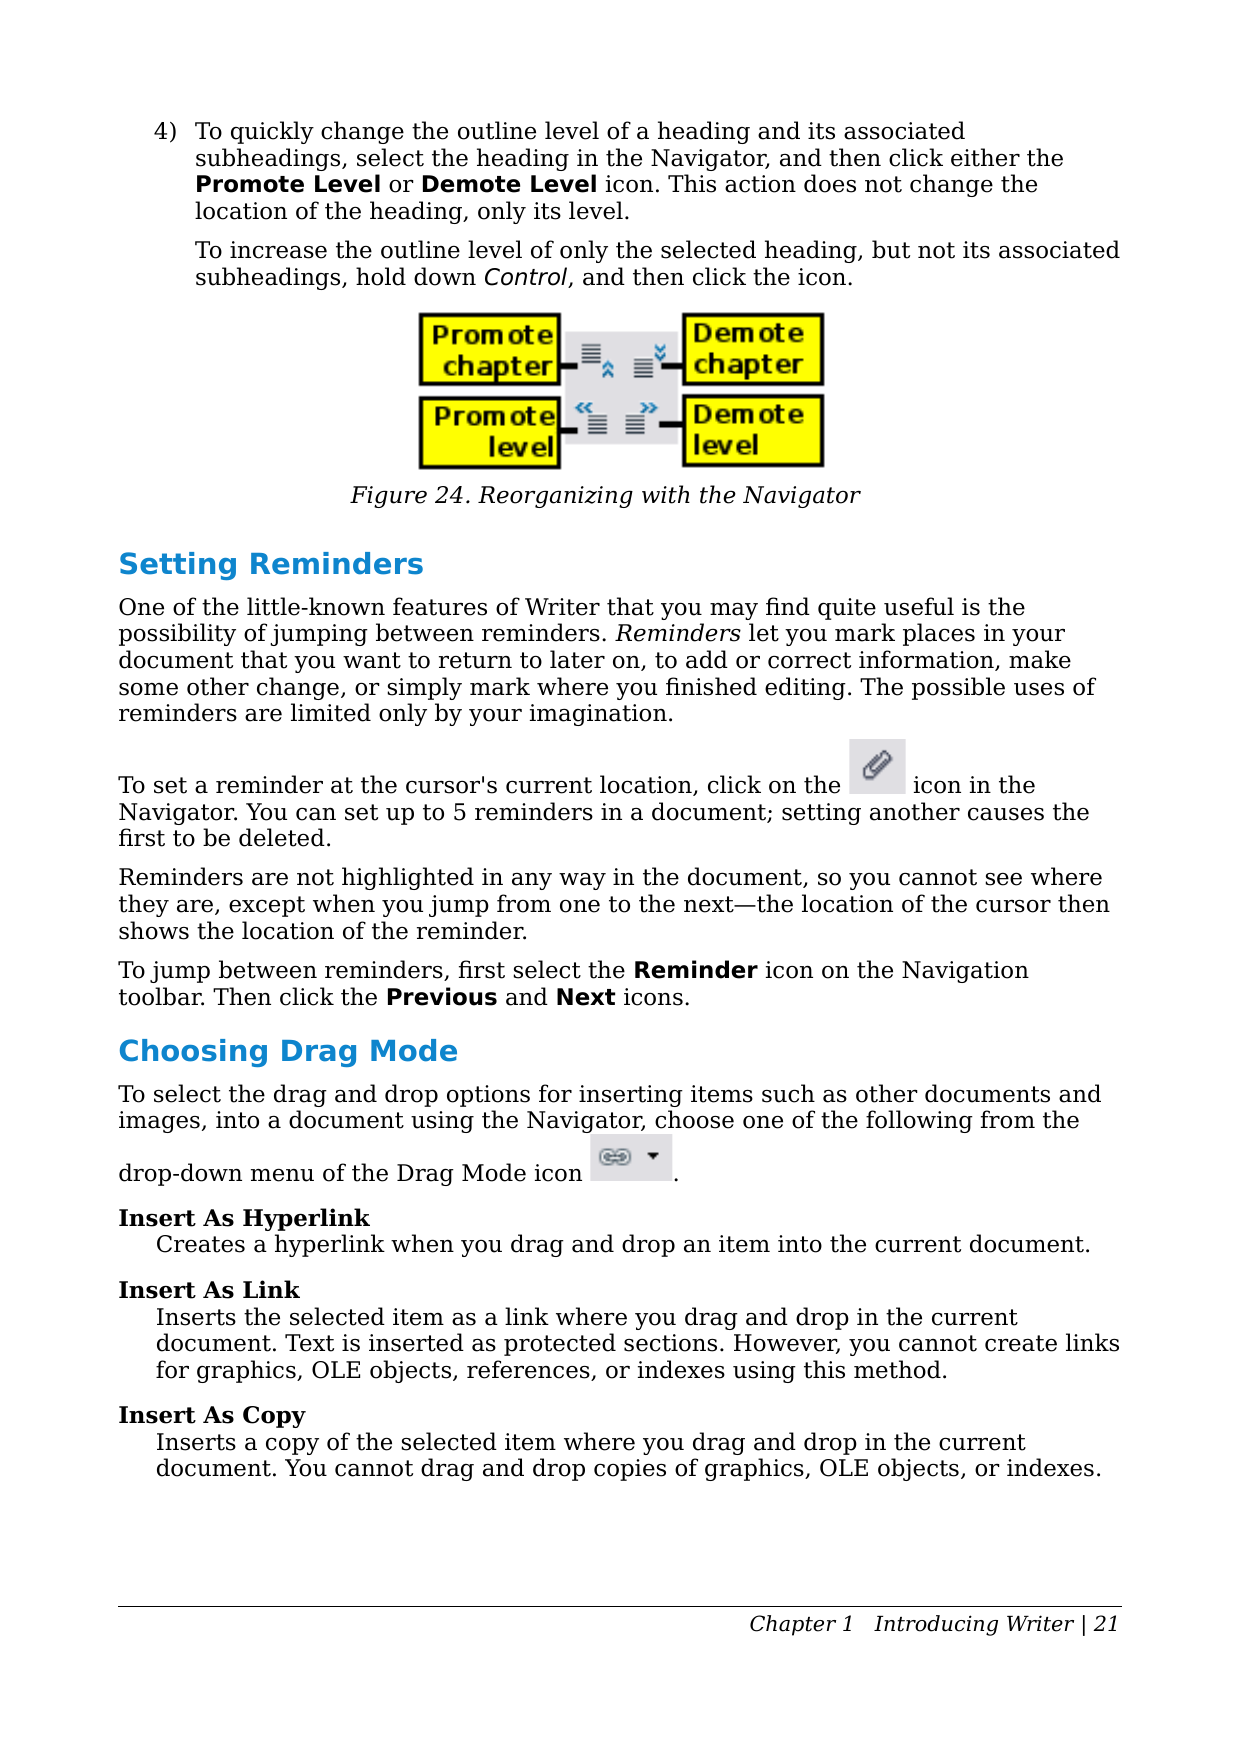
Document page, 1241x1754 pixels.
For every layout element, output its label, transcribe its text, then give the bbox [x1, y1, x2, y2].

subtitle Choosing Drag Mode [118, 1034, 1122, 1068]
text Reminders are not highlighted in any way in the document, so you cannot see where they are, except when you jump from one to the next—the location of the cursor then shows the location of the reminder. [118, 864, 1122, 944]
text Figure 24. Reorganizing with the Navigator [351, 482, 890, 509]
list To increase the outline level of only the selected heading, but not its associated subheadings, hold down Control, and then click the icon. [195, 237, 1122, 291]
text Inserts a copy of the selected item where you drag and drop in the current document. You cannot drag and drop copies of graphics, OLE objects, or indexes. [156, 1429, 1122, 1482]
text To select the drag and drop options for inserting items such as other documents and images, into a document using the Navigator, choose one of the following from the drop-down menu of the Drag Mode icon . [118, 1081, 1122, 1186]
text Insert As Copy [118, 1402, 1122, 1429]
text Creates a hyperlink when you drag and drop an item into the current document. [156, 1232, 1122, 1258]
text To jump between reminders, first select the Reminder icon on the Navigation toolbar. Then click the Previous and Next icons. [118, 957, 1122, 1010]
text Insert As Link [118, 1277, 1122, 1304]
picture [409, 303, 831, 476]
picture [590, 1134, 673, 1181]
text Inserts the selected item as a link where you drag and drop in the current document. Text is inserted as protected sections. However, you cannot create links for graphics, OLE objects, references, or indexes using this method. [156, 1304, 1122, 1384]
text One of the little-known features of Writer that you may find quite useful is the possibility of jumping between reminders. Reminders let you mark places in your document that you want to return to later on, to add or correct information, make some other change, or simply mark where you finished editing. The possible uses of reminders are limited only by your imagination. [118, 594, 1122, 727]
list To quickly change the outline level of a heading and its associated subheadings, select the heading in the Navigator, and then click either the Promote Level or Demote Level icon. This action does not change the location of the heading, only its level. [177, 118, 1122, 225]
subtitle Setting Reminders [118, 547, 1122, 581]
picture [849, 739, 906, 794]
text Insert As Hyperlink [118, 1205, 1122, 1232]
text To set a reminder at the cursor's current location, click on the icon in the Navigator. You can set up to 5 reminders in a document; setting another causes the first to be deleted. [118, 739, 1122, 852]
